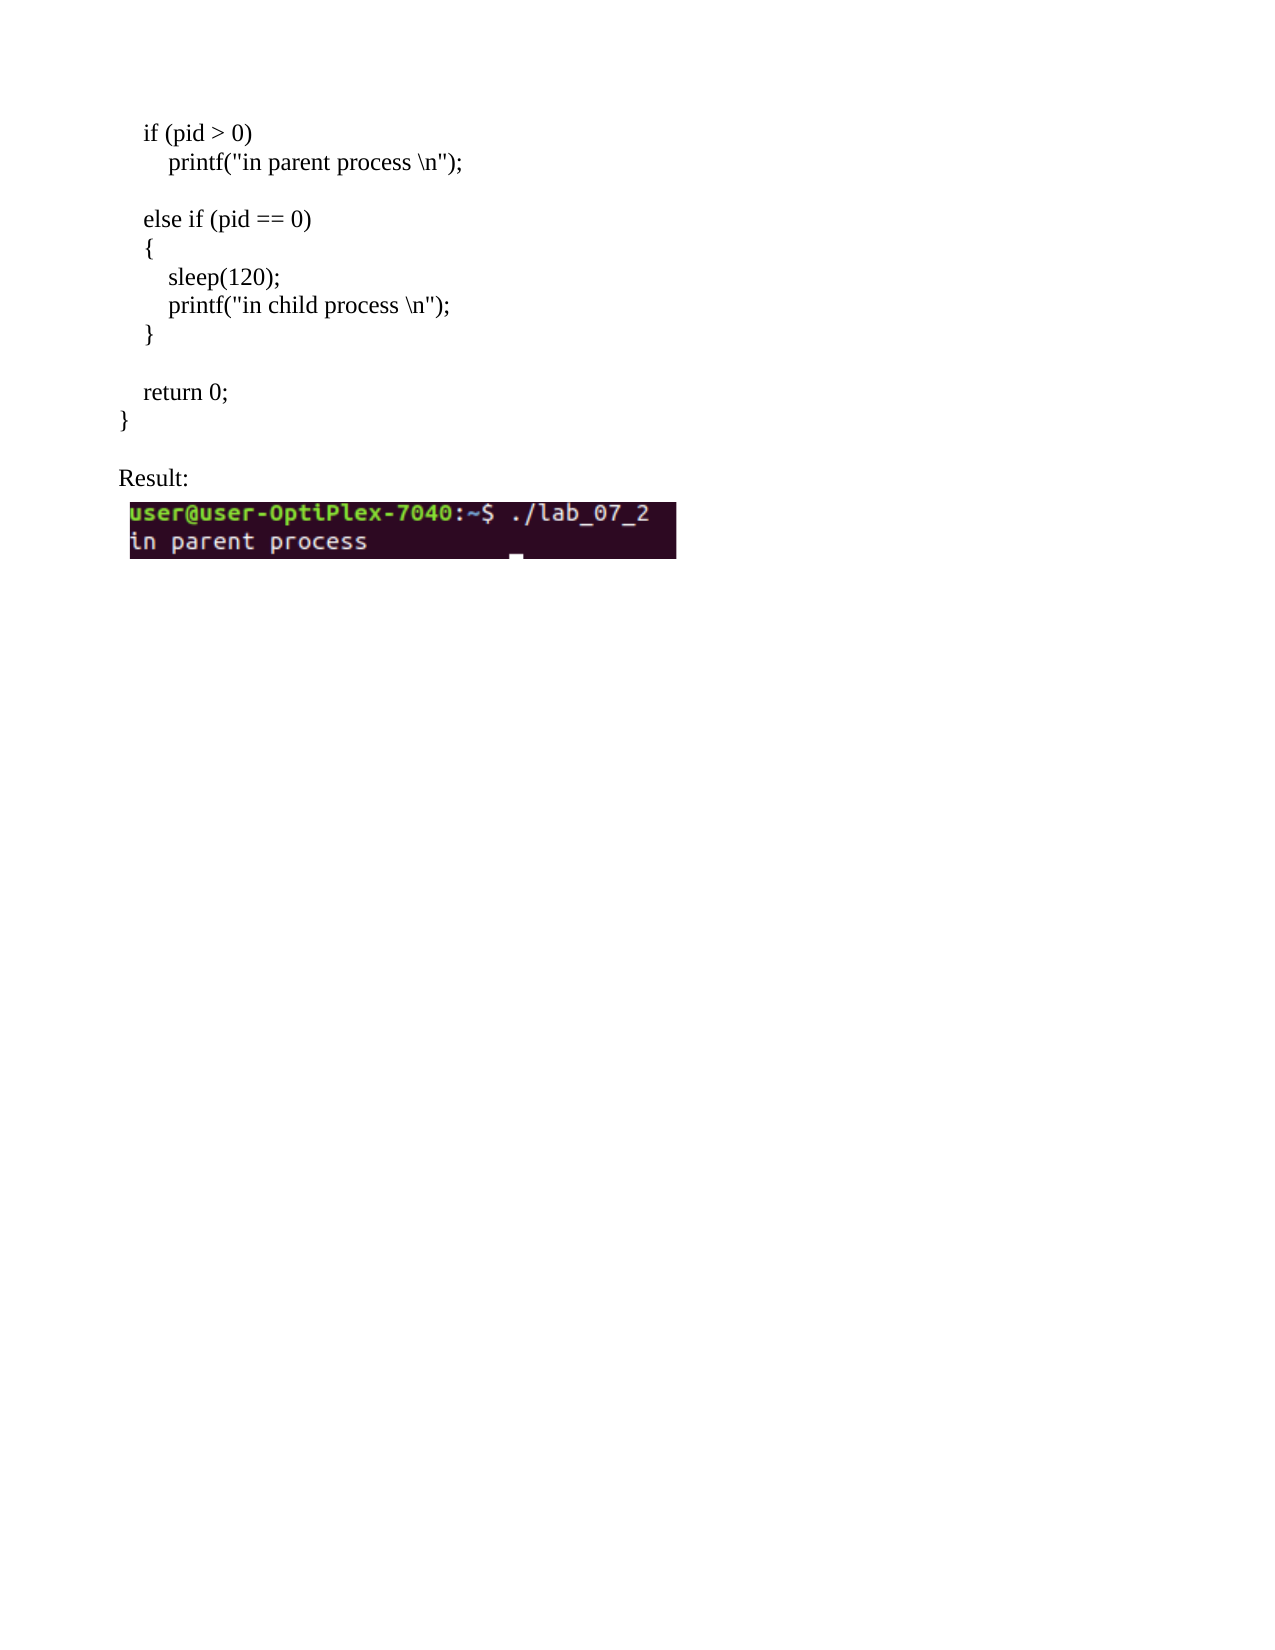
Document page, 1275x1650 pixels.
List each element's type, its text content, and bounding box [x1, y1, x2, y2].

text Result: [118, 463, 1157, 492]
text printf("in parent process \n"); [118, 147, 1157, 176]
text return 0; [118, 377, 1157, 406]
text printf("in child process \n"); [118, 291, 1157, 319]
text { [118, 233, 1157, 262]
text } [118, 319, 1157, 348]
text if (pid > 0) [118, 118, 1157, 147]
text else if (pid == 0) [118, 204, 1157, 233]
text } [118, 406, 1157, 434]
text sleep(120); [118, 262, 1157, 291]
picture [129, 502, 677, 559]
